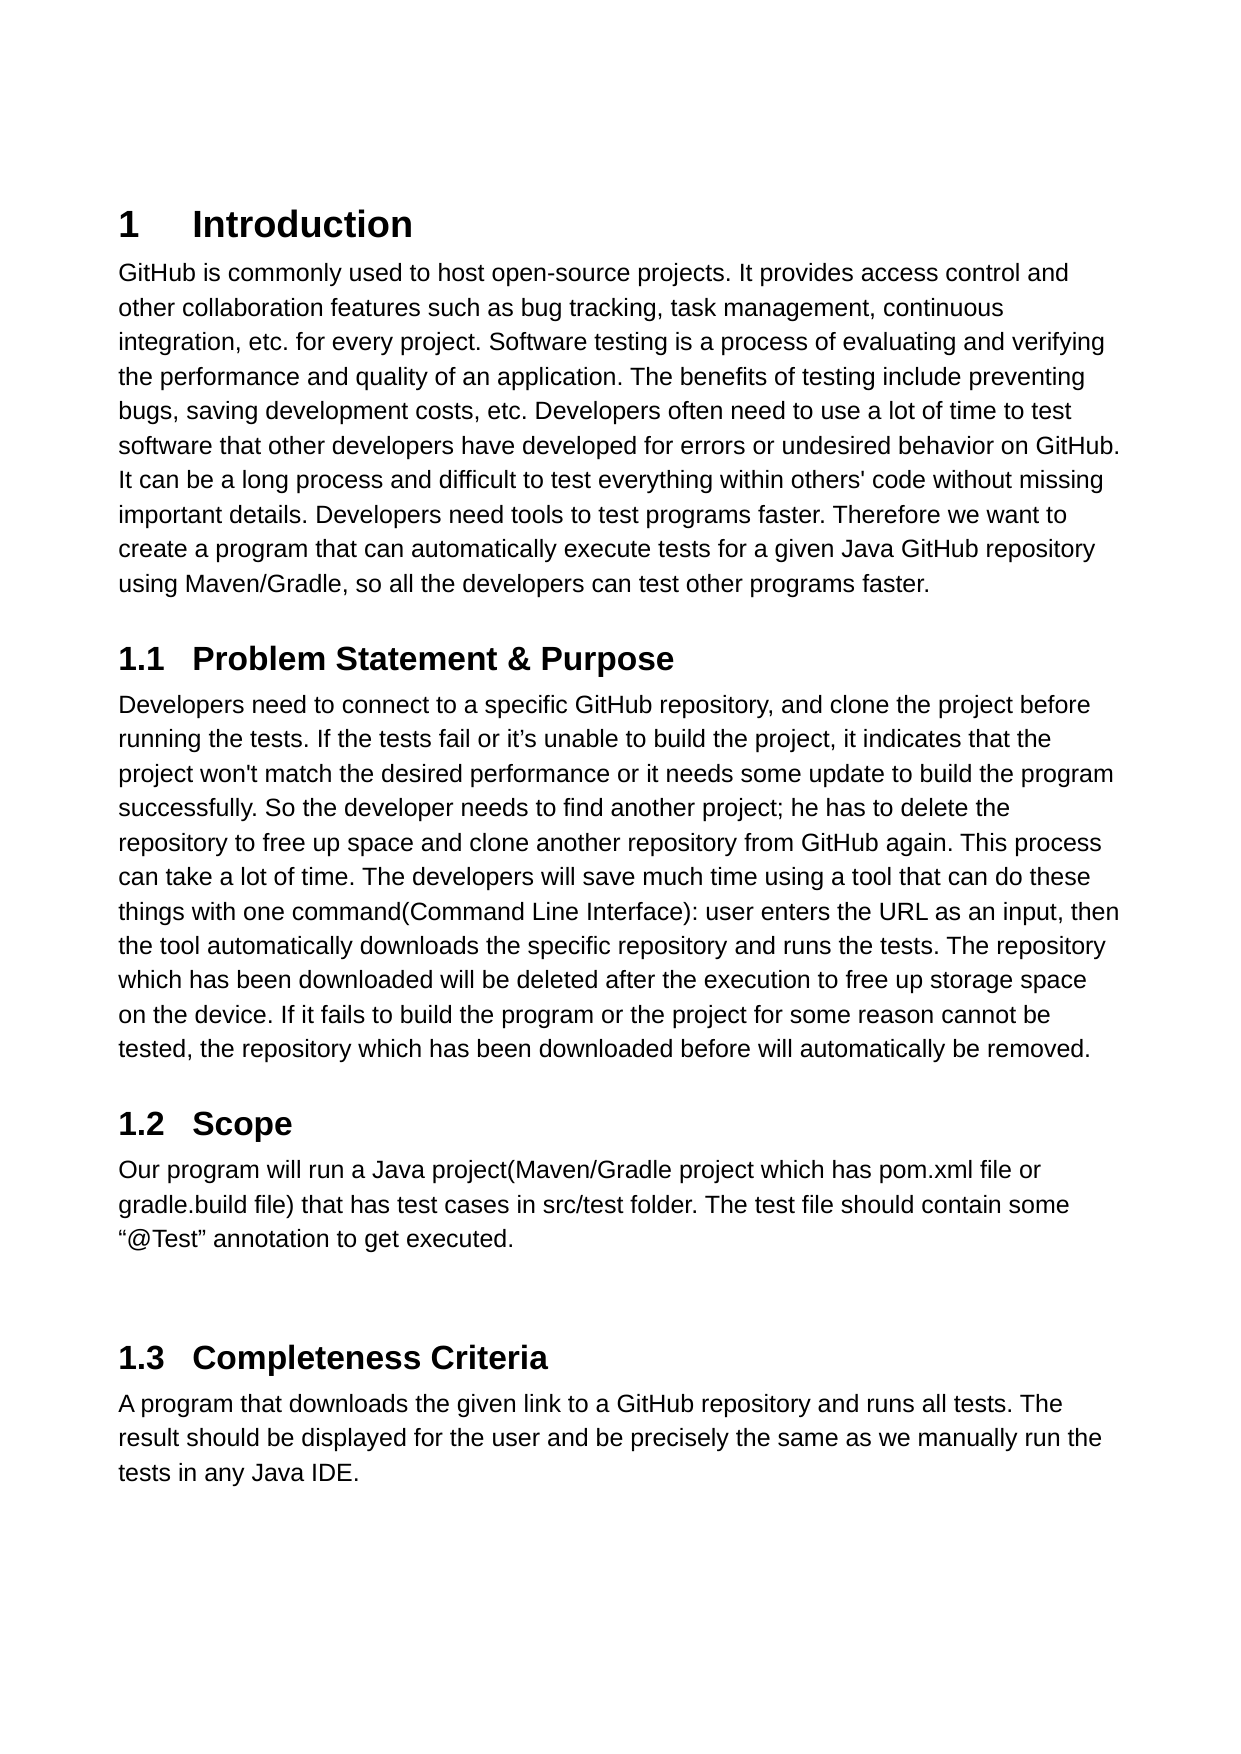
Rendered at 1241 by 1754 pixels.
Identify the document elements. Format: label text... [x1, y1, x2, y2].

text Our program will run a Java project(Maven/Gradle project which has pom.xml file or gradle.build file) that has test cases in src/test folder. The test file should contain some “@Test” annotation to get executed. [118, 1155, 1122, 1253]
subtitle Scope [118, 1104, 1122, 1143]
text A program that downloads the given link to a GitHub repository and runs all tests. The result should be displayed for the user and be precisely the same as we manually run the tests in any Java IDE. [118, 1389, 1122, 1486]
text GitHub is commonly used to host open-source projects. It provides access control and other collaboration features such as bug tracking, task management, continuous integration, etc. for every project. Software testing is a process of evaluating and verifying the performance and quality of an application. The benefits of testing include preventing bugs, saving development costs, etc. Developers often need to use a lot of time to test software that other developers have developed for errors or undesired behavior on GitHub. It can be a long process and difficult to test everything within others' code without missing important details. Developers need tools to test programs faster. Therefore we want to create a program that can automatically execute tests for a given Java GitHub repository using Maven/Gradle, so all the developers can test other programs faster. [118, 258, 1122, 597]
subtitle Completeness Criteria [118, 1338, 1122, 1376]
subtitle Problem Statement & Purpose [118, 638, 1122, 677]
text Developers need to connect to a specific GitHub repository, and clone the project before running the tests. If the tests fail or it’s unable to build the project, it indicates that the project won't match the desired performance or it needs some update to build the program successfully. So the developer needs to find another project; he has to delete the repository to free up space and clone another repository from GitHub again. This process can take a lot of time. The developers will save much time using a tool that can do these things with one command(Command Line Interface): user enters the URL as an input, then the tool automatically downloads the specific repository and runs the tests. The repository which has been downloaded will be deleted after the execution to free up storage space on the device. If it fails to build the program or the project for some reason cannot be tested, the repository which has been downloaded before will automatically be removed. [118, 689, 1122, 1063]
subtitle Introduction [118, 202, 1122, 246]
